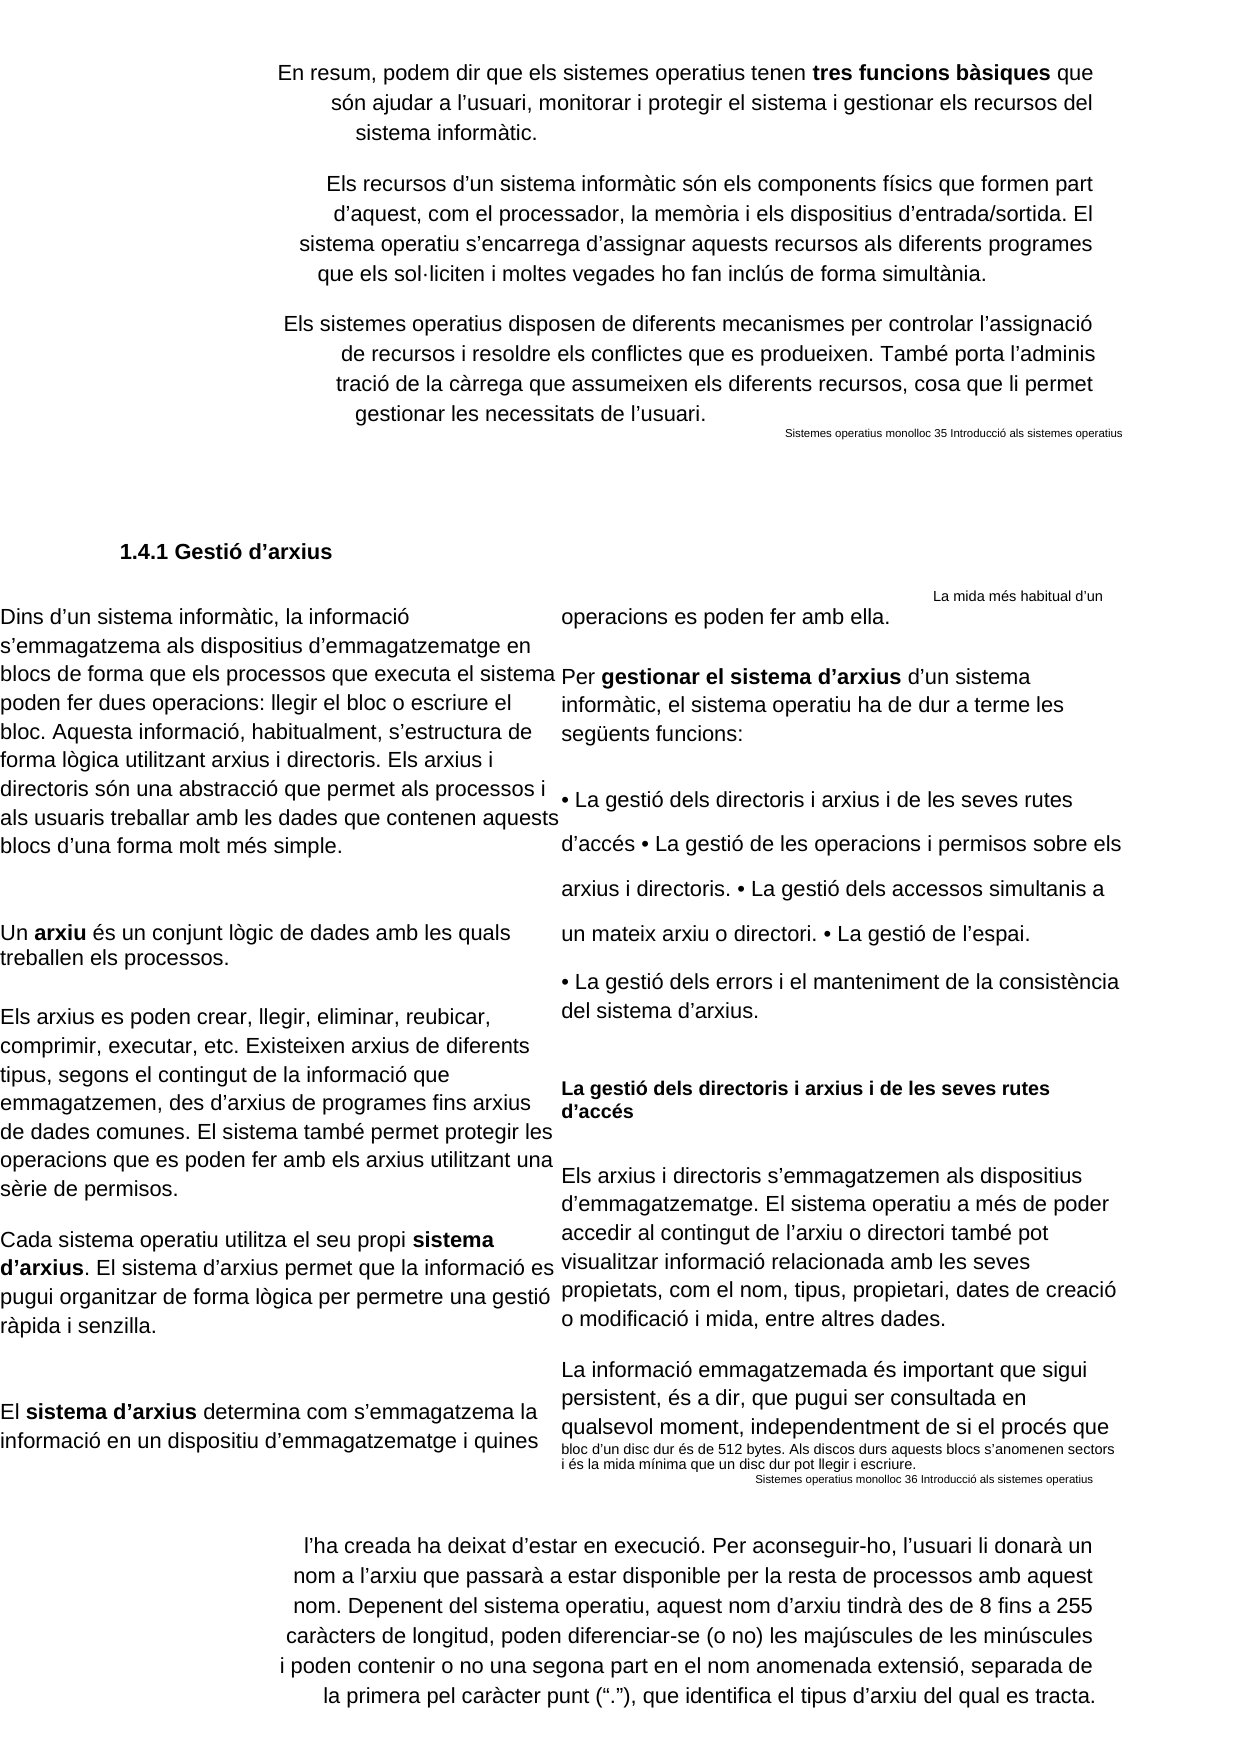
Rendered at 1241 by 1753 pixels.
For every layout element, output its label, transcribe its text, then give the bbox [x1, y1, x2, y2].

text • La gestió dels directoris i arxius i de les seves rutes d’accés • La gestió de les operacions i permisos sobre els arxius i directoris. • La gestió dels accessos simultanis a un mateix arxiu o directori. • La gestió de l’espai. [561, 787, 1122, 946]
text La informació emmagatzemada és important que sigui persistent, és a dir, que pugui ser consultada en qualsevol moment, independentment de si el procés que [561, 1357, 1122, 1439]
text operacions es poden fer amb ella. [561, 604, 1122, 629]
text • La gestió dels errors i el manteniment de la consistència del sistema d’arxius. [561, 969, 1122, 1023]
text que els sol·liciten i moltes vegades ho fan inclús de forma simultània. [0, 260, 987, 286]
text sistema operatiu s’encarrega d’assignar aquests recursos als diferents programes [0, 230, 1093, 256]
text En resum, podem dir que els sistemes operatius tenen tres funcions bàsiques que [0, 60, 1093, 85]
text tració de la càrrega que assumeixen els diferents recursos, cosa que li permet [0, 371, 1093, 396]
text nom a l’arxiu que passarà a estar disponible per la resta de processos amb aquest [0, 1563, 1093, 1588]
text Cada sistema operatiu utilitza el seu propi sistema d’arxius. El sistema d’arxius permet que la informació es pugui organitzar de forma lògica per permetre una gestió ràpida i senzilla. [0, 1227, 561, 1338]
text Els sistemes operatius disposen de diferents mecanismes per controlar l’assignació [0, 311, 1093, 336]
text nom. Depenent del sistema operatiu, aquest nom d’arxiu tindrà des de 8 fins a 255 [0, 1593, 1093, 1618]
text de recursos i resoldre els conflictes que es produeixen. També porta l’adminis [0, 341, 1096, 366]
text Sistemes operatius monolloc 35 Introducció als sistemes operatius [0, 426, 1123, 439]
text sistema informàtic. [355, 120, 1122, 145]
text El sistema d’arxius determina com s’emmagatzema la informació en un dispositiu d’emmagatzematge i quines [0, 1399, 561, 1453]
text La mida més habitual d’un [0, 587, 1103, 604]
text 1.4.1 Gestió d’arxius [119, 539, 1122, 564]
text Dins d’un sistema informàtic, la informació s’emmagatzema als dispositius d’emmagatzematge en blocs de forma que els processos que executa el sistema poden fer dues operacions: llegir el bloc o escriure el bloc. Aquesta informació, habitualment, s’estructura de forma lògica utilitzant arxius i directoris. Els arxius i directoris són una abstracció que permet als processos i als usuaris treballar amb les dades que contenen aquests blocs d’una forma molt més simple. [0, 604, 561, 858]
text Els recursos d’un sistema informàtic són els components físics que formen part [0, 170, 1093, 196]
text gestionar les necessitats de l’usuari. [355, 401, 1122, 426]
text caràcters de longitud, poden diferenciar-se (o no) les majúscules de les minúscules [0, 1623, 1093, 1648]
text Per gestionar el sistema d’arxius d’un sistema informàtic, el sistema operatiu ha de dur a terme les següents funcions: [561, 664, 1122, 746]
text i poden contenir o no una segona part en el nom anomenada extensió, separada de [0, 1653, 1093, 1678]
text d’aquest, com el processador, la memòria i els dispositius d’entrada/sortida. El [0, 200, 1093, 226]
text la primera pel caràcter punt (“.”), que identifica el tipus d’arxiu del qual es tracta. [0, 1683, 1096, 1708]
text Els arxius i directoris s’emmagatzemen als dispositius d’emmagatzematge. El sistema operatiu a més de poder accedir al contingut de l’arxiu o directori també pot visualitzar informació relacionada amb les seves propietats, com el nom, tipus, propietari, dates de creació o modificació i mida, entre altres dades. [561, 1163, 1122, 1331]
text bloc d’un disc dur és de 512 bytes. Als discos durs aquests blocs s’anomenen sectors i és la mida mínima que un disc dur pot llegir i escriure. [561, 1442, 1122, 1472]
text l’ha creada ha deixat d’estar en execució. Per aconseguir-ho, l’usuari li donarà un [0, 1533, 1093, 1558]
text Un arxiu és un conjunt lògic de dades amb les quals treballen els processos. [0, 919, 561, 970]
text són ajudar a l’usuari, monitorar i protegir el sistema i gestionar els recursos del [0, 90, 1093, 115]
text La gestió dels directoris i arxius i de les seves rutes d’accés [561, 1077, 1122, 1122]
text Sistemes operatius monolloc 36 Introducció als sistemes operatius [0, 1472, 1093, 1486]
text Els arxius es poden crear, llegir, eliminar, reubicar, comprimir, executar, etc. Existeixen arxius de diferents tipus, segons el contingut de la informació que emmagatzemen, des d’arxius de programes fins arxius de dades comunes. El sistema també permet protegir les operacions que es poden fer amb els arxius utilitzant una sèrie de permisos. [0, 1004, 561, 1201]
